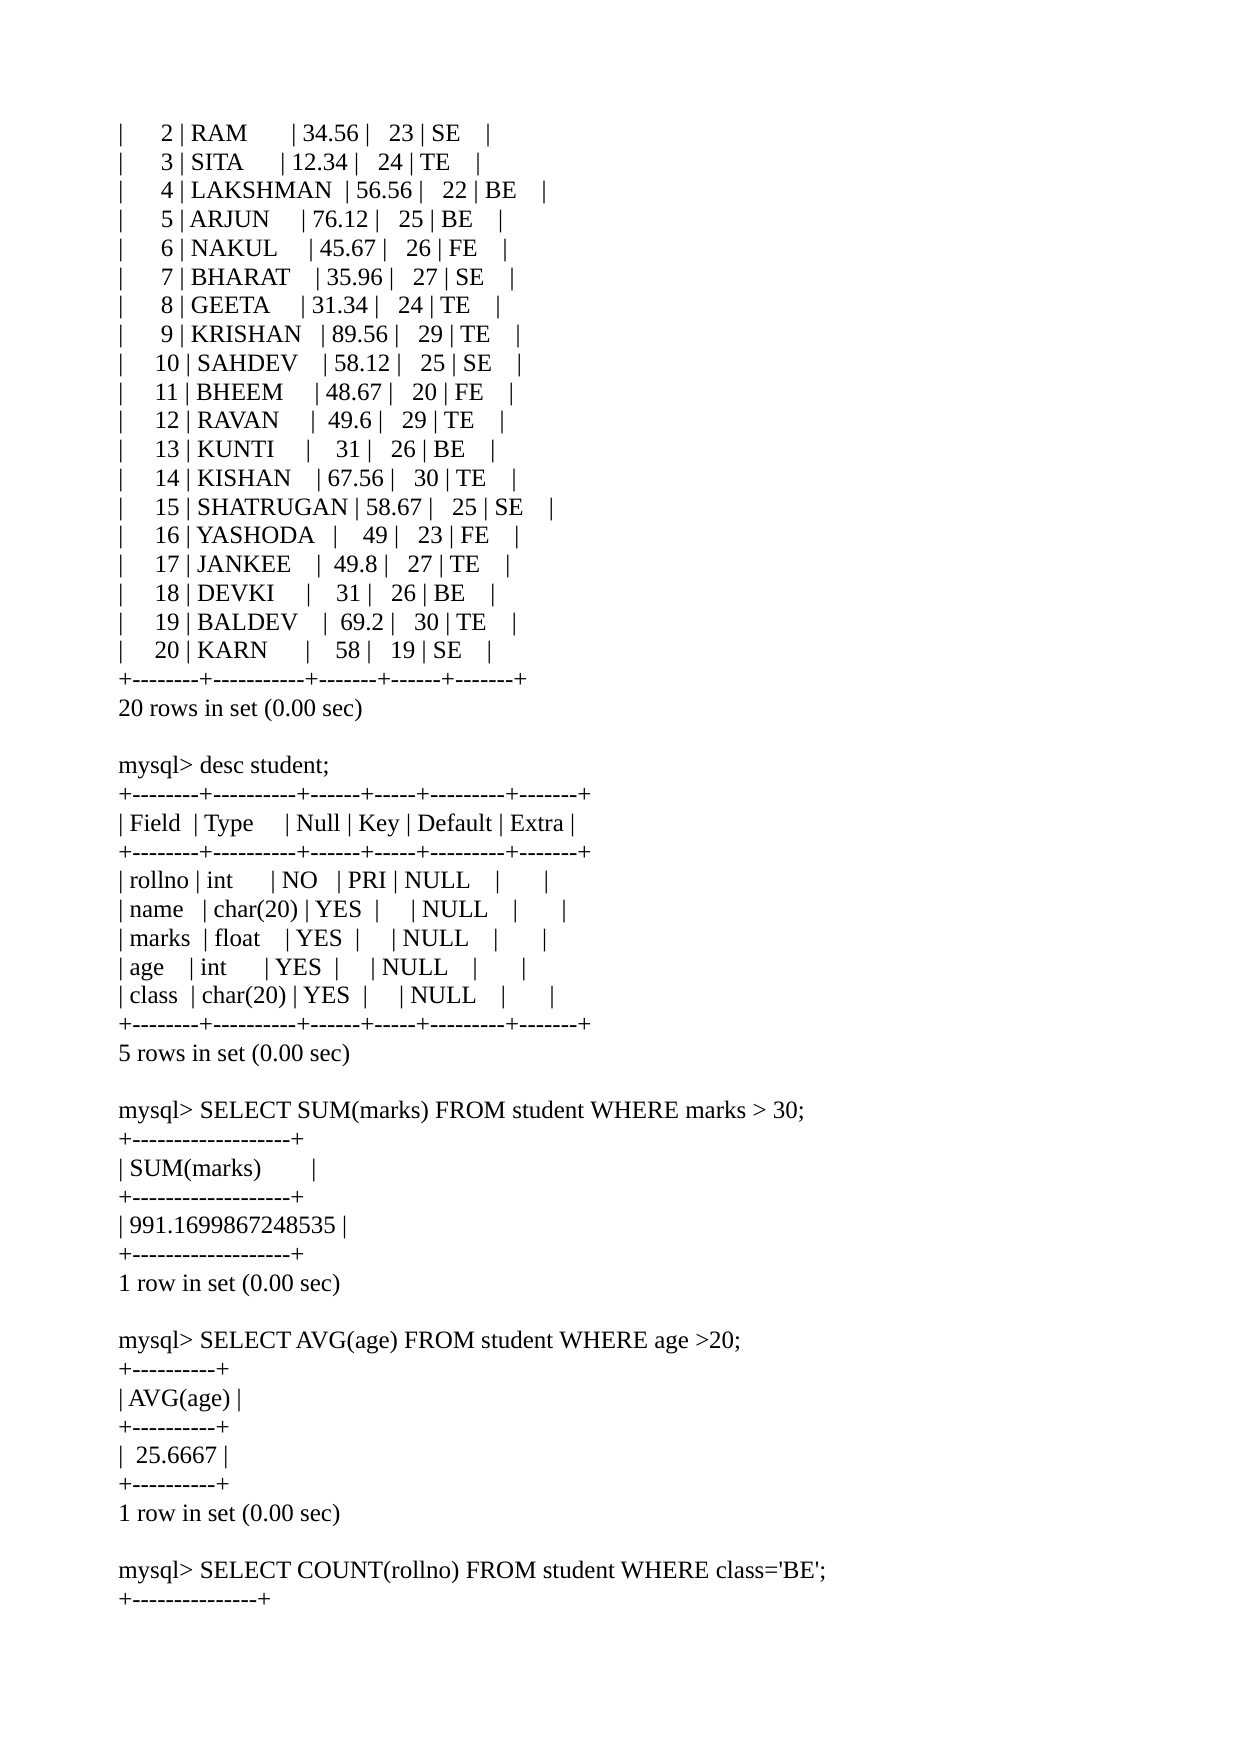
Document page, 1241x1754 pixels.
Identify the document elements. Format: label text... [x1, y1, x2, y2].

text +----------+ [118, 1469, 1122, 1498]
text +--------+----------+------+-----+---------+-------+ [118, 1009, 1122, 1038]
text | 16 | YASHODA | 49 | 23 | FE | [118, 521, 1122, 549]
text +-------------------+ [118, 1182, 1122, 1211]
text | 11 | BHEEM | 48.67 | 20 | FE | [118, 377, 1122, 406]
text | age | int | YES | | NULL | | [118, 952, 1122, 981]
text mysql> SELECT SUM(marks) FROM student WHERE marks > 30; [118, 1096, 1122, 1124]
text mysql> SELECT AVG(age) FROM student WHERE age >20; [118, 1326, 1122, 1354]
text 1 row in set (0.00 sec) [118, 1268, 1122, 1297]
text | class | char(20) | YES | | NULL | | [118, 981, 1122, 1009]
text 1 row in set (0.00 sec) [118, 1498, 1122, 1527]
text | 10 | SAHDEV | 58.12 | 25 | SE | [118, 348, 1122, 377]
text mysql> desc student; [118, 751, 1122, 779]
text mysql> SELECT COUNT(rollno) FROM student WHERE class='BE'; [118, 1556, 1122, 1584]
text | rollno | int | NO | PRI | NULL | | [118, 866, 1122, 894]
text 20 rows in set (0.00 sec) [118, 693, 1122, 722]
text | Field | Type | Null | Key | Default | Extra | [118, 808, 1122, 837]
text +-------------------+ [118, 1239, 1122, 1268]
text | 25.6667 | [118, 1441, 1122, 1469]
text | SUM(marks) | [118, 1153, 1122, 1182]
text | 5 | ARJUN | 76.12 | 25 | BE | [118, 204, 1122, 233]
text +-------------------+ [118, 1124, 1122, 1153]
text | 18 | DEVKI | 31 | 26 | BE | [118, 578, 1122, 607]
text | 2 | RAM | 34.56 | 23 | SE | [118, 118, 1122, 147]
text +----------+ [118, 1354, 1122, 1383]
text +---------------+ [118, 1584, 1122, 1613]
text +--------+----------+------+-----+---------+-------+ [118, 837, 1122, 866]
text +--------+----------+------+-----+---------+-------+ [118, 779, 1122, 808]
text | 3 | SITA | 12.34 | 24 | TE | [118, 147, 1122, 176]
text | name | char(20) | YES | | NULL | | [118, 894, 1122, 923]
text | 991.1699867248535 | [118, 1211, 1122, 1239]
text | 6 | NAKUL | 45.67 | 26 | FE | [118, 233, 1122, 262]
text | 14 | KISHAN | 67.56 | 30 | TE | [118, 463, 1122, 492]
text | 7 | BHARAT | 35.96 | 27 | SE | [118, 262, 1122, 291]
text | 20 | KARN | 58 | 19 | SE | [118, 636, 1122, 664]
text 5 rows in set (0.00 sec) [118, 1038, 1122, 1067]
text | AVG(age) | [118, 1383, 1122, 1412]
text | 12 | RAVAN | 49.6 | 29 | TE | [118, 406, 1122, 434]
text +----------+ [118, 1412, 1122, 1441]
text | 4 | LAKSHMAN | 56.56 | 22 | BE | [118, 176, 1122, 204]
text | 9 | KRISHAN | 89.56 | 29 | TE | [118, 319, 1122, 348]
text | marks | float | YES | | NULL | | [118, 923, 1122, 952]
text | 17 | JANKEE | 49.8 | 27 | TE | [118, 549, 1122, 578]
text +--------+-----------+-------+------+-------+ [118, 664, 1122, 693]
text | 19 | BALDEV | 69.2 | 30 | TE | [118, 607, 1122, 636]
text | 13 | KUNTI | 31 | 26 | BE | [118, 434, 1122, 463]
text | 8 | GEETA | 31.34 | 24 | TE | [118, 291, 1122, 319]
text | 15 | SHATRUGAN | 58.67 | 25 | SE | [118, 492, 1122, 521]
